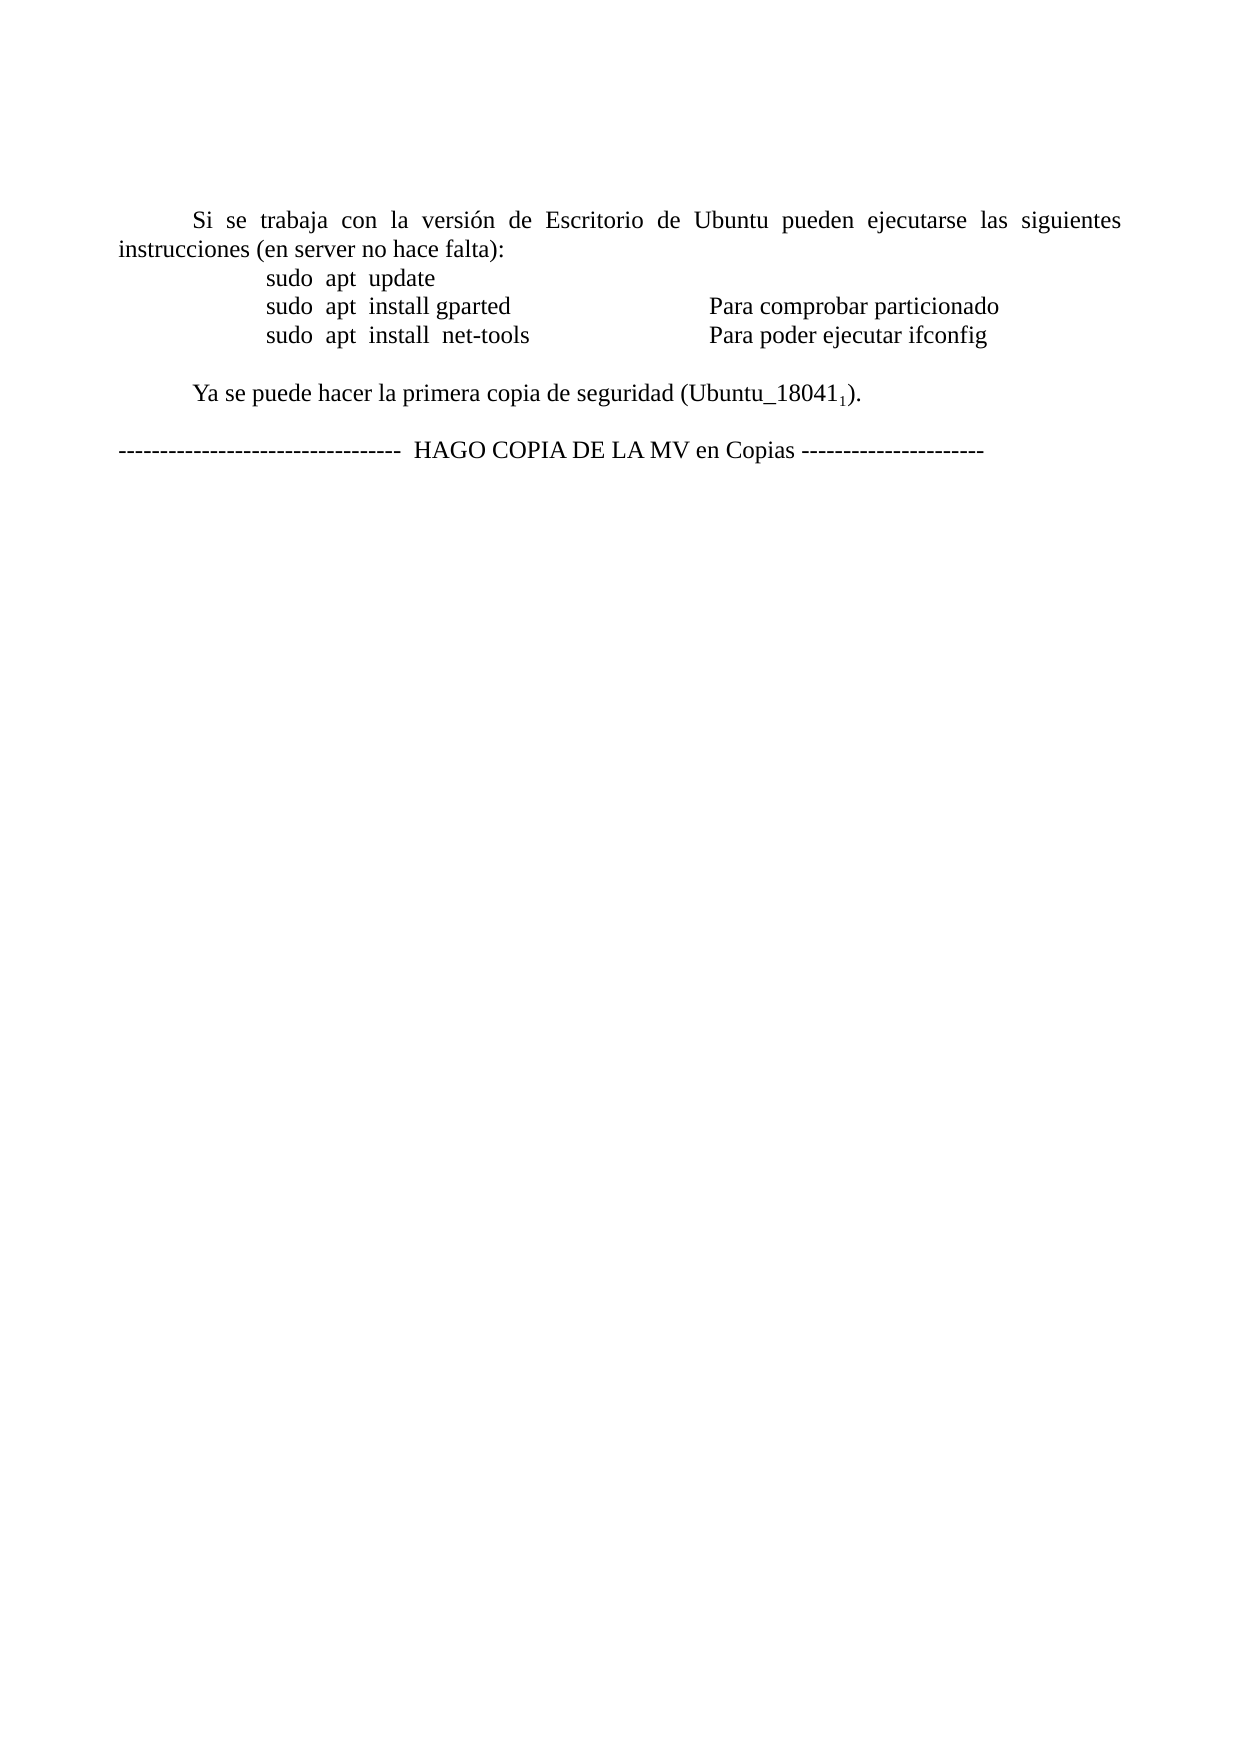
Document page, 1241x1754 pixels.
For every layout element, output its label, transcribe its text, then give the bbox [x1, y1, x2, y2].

text sudo apt install gparted Para comprobar particionado [118, 291, 1122, 320]
text sudo apt install net-tools Para poder ejecutar ifconfig [118, 320, 1122, 349]
text Si se trabaja con la versión de Escritorio de Ubuntu pueden ejecutarse las siguientes instrucciones (en server no hace falta): [118, 205, 1122, 263]
text Ya se puede hacer la primera copia de seguridad (Ubuntu_18041₁). [118, 378, 1122, 406]
text sudo apt update [118, 263, 1122, 291]
text ---------------------------------- HAGO COPIA DE LA MV en Copias ---------------------- [118, 435, 1122, 464]
